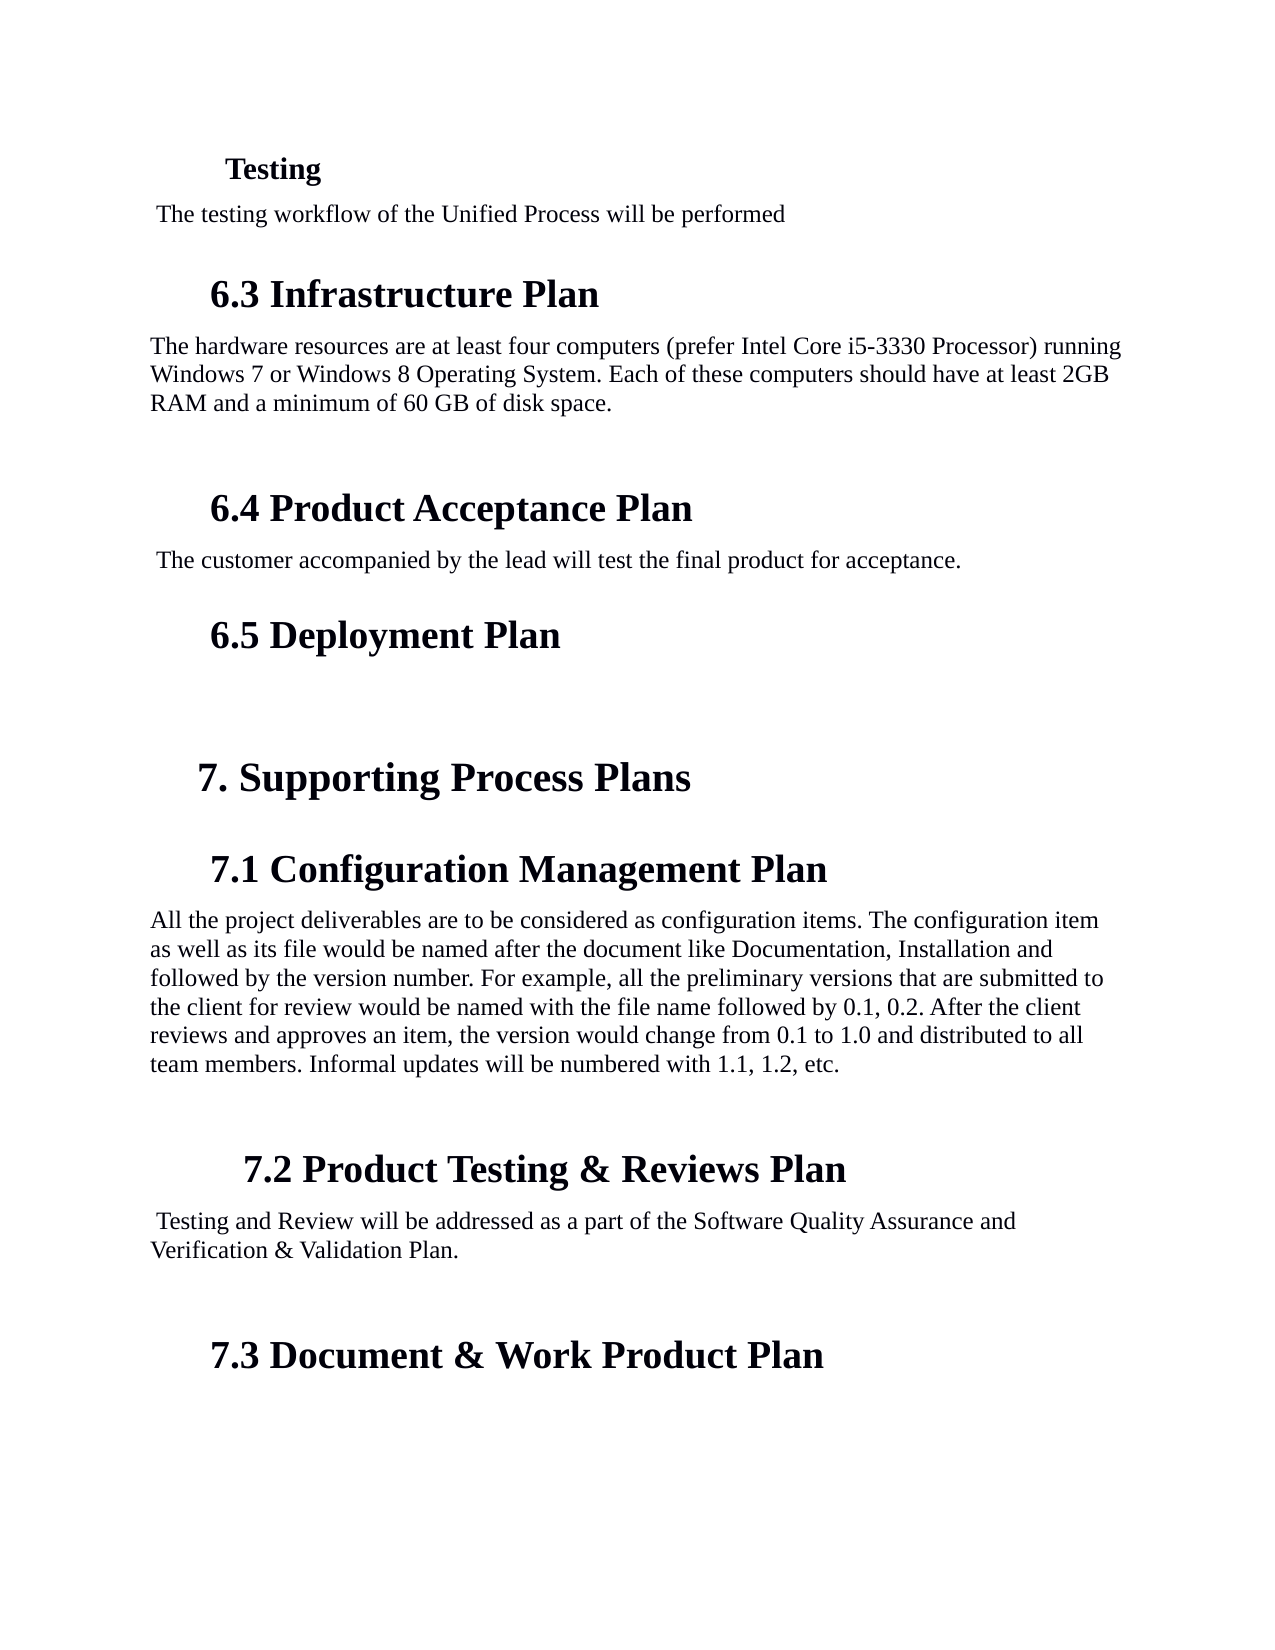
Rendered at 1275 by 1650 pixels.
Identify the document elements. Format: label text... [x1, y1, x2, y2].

subtitle 7. Supporting Process Plans [150, 752, 1125, 800]
text Testing and Review will be addressed as a part of the Software Quality Assurance and Verification & Validation Plan. [150, 1206, 1125, 1264]
text The testing workflow of the Unified Process will be performed [150, 199, 1125, 228]
text All the project deliverables are to be considered as configuration items. The configuration item as well as its file would be named after the document like Documentation, Installation and followed by the version number. For example, all the preliminary versions that are submitted to the client for review would be named with the file name followed by 0.1, 0.2. After the client reviews and approves an item, the version would change from 0.1 to 1.0 and distributed to all team members. Informal updates will be numbered with 1.1, 1.2, etc. [150, 906, 1125, 1078]
subtitle 7.1 Configuration Management Plan [150, 845, 1125, 891]
text The customer accompanied by the lead will test the final product for acceptance. [150, 545, 1125, 574]
subtitle Testing [150, 150, 1125, 186]
text The hardware resources are at least four computers (prefer Intel Core i5-3330 Processor) running Windows 7 or Windows 8 Operating System. Each of these computers should have at least 2GB RAM and a minimum of 60 GB of disk space. [150, 331, 1125, 417]
subtitle 6.5 Deployment Plan [150, 612, 1125, 657]
subtitle 6.3 Infrastructure Plan [150, 270, 1125, 316]
subtitle 7.2 Product Testing & Reviews Plan [150, 1146, 1125, 1191]
subtitle 7.3 Document & Work Product Plan [150, 1332, 1125, 1377]
subtitle 6.4 Product Acceptance Plan [150, 485, 1125, 530]
